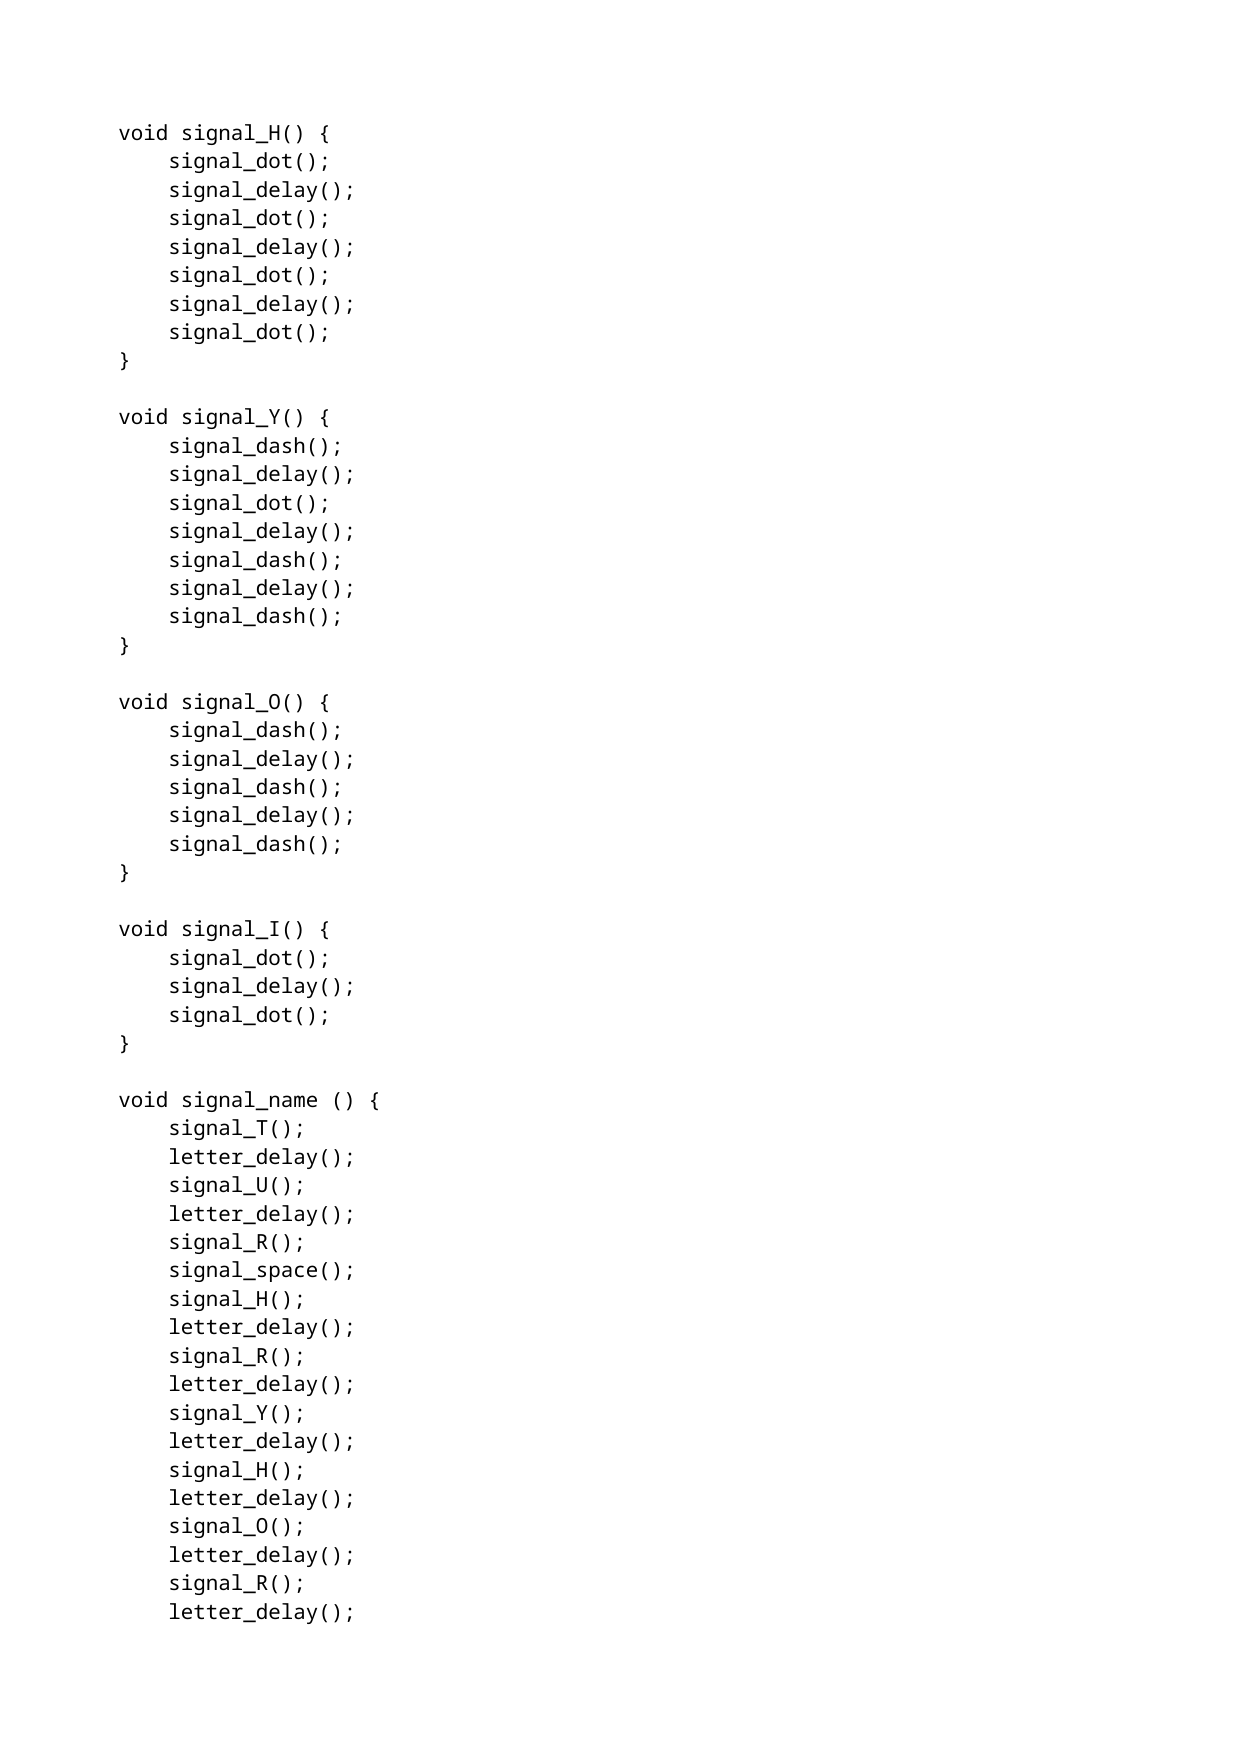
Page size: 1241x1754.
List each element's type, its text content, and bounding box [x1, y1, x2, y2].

text signal_dot(); [118, 260, 1122, 289]
text } [118, 1028, 1122, 1057]
text letter_delay(); [118, 1483, 1122, 1512]
text signal_delay(); [118, 801, 1122, 829]
text signal_dash(); [118, 545, 1122, 573]
text letter_delay(); [118, 1540, 1122, 1568]
text signal_delay(); [118, 971, 1122, 1000]
text signal_delay(); [118, 459, 1122, 488]
text signal_U(); [118, 1170, 1122, 1199]
text signal_dash(); [118, 602, 1122, 630]
text signal_delay(); [118, 289, 1122, 317]
text signal_dash(); [118, 772, 1122, 801]
text void signal_O() { [118, 687, 1122, 715]
text } [118, 346, 1122, 374]
text void signal_H() { [118, 118, 1122, 147]
text letter_delay(); [118, 1426, 1122, 1455]
text } [118, 630, 1122, 658]
text signal_R(); [118, 1568, 1122, 1597]
text signal_dash(); [118, 431, 1122, 459]
text signal_R(); [118, 1341, 1122, 1369]
text signal_dot(); [118, 317, 1122, 346]
text letter_delay(); [118, 1312, 1122, 1341]
text letter_delay(); [118, 1369, 1122, 1398]
text signal_dot(); [118, 488, 1122, 516]
text signal_delay(); [118, 175, 1122, 203]
text letter_delay(); [118, 1142, 1122, 1170]
text signal_dot(); [118, 1000, 1122, 1028]
text signal_delay(); [118, 232, 1122, 260]
text signal_space(); [118, 1256, 1122, 1284]
text signal_Y(); [118, 1398, 1122, 1426]
text } [118, 857, 1122, 886]
text signal_dot(); [118, 203, 1122, 232]
text signal_dash(); [118, 715, 1122, 744]
text signal_H(); [118, 1455, 1122, 1483]
text letter_delay(); [118, 1199, 1122, 1227]
text signal_R(); [118, 1227, 1122, 1256]
text signal_T(); [118, 1113, 1122, 1142]
text letter_delay(); [118, 1597, 1122, 1625]
text void signal_Y() { [118, 402, 1122, 431]
text signal_dash(); [118, 829, 1122, 857]
text signal_H(); [118, 1284, 1122, 1312]
text void signal_name () { [118, 1085, 1122, 1113]
text signal_O(); [118, 1512, 1122, 1540]
text void signal_I() { [118, 914, 1122, 943]
text signal_delay(); [118, 744, 1122, 772]
text signal_delay(); [118, 516, 1122, 545]
text signal_dot(); [118, 147, 1122, 175]
text signal_delay(); [118, 573, 1122, 602]
text signal_dot(); [118, 943, 1122, 971]
